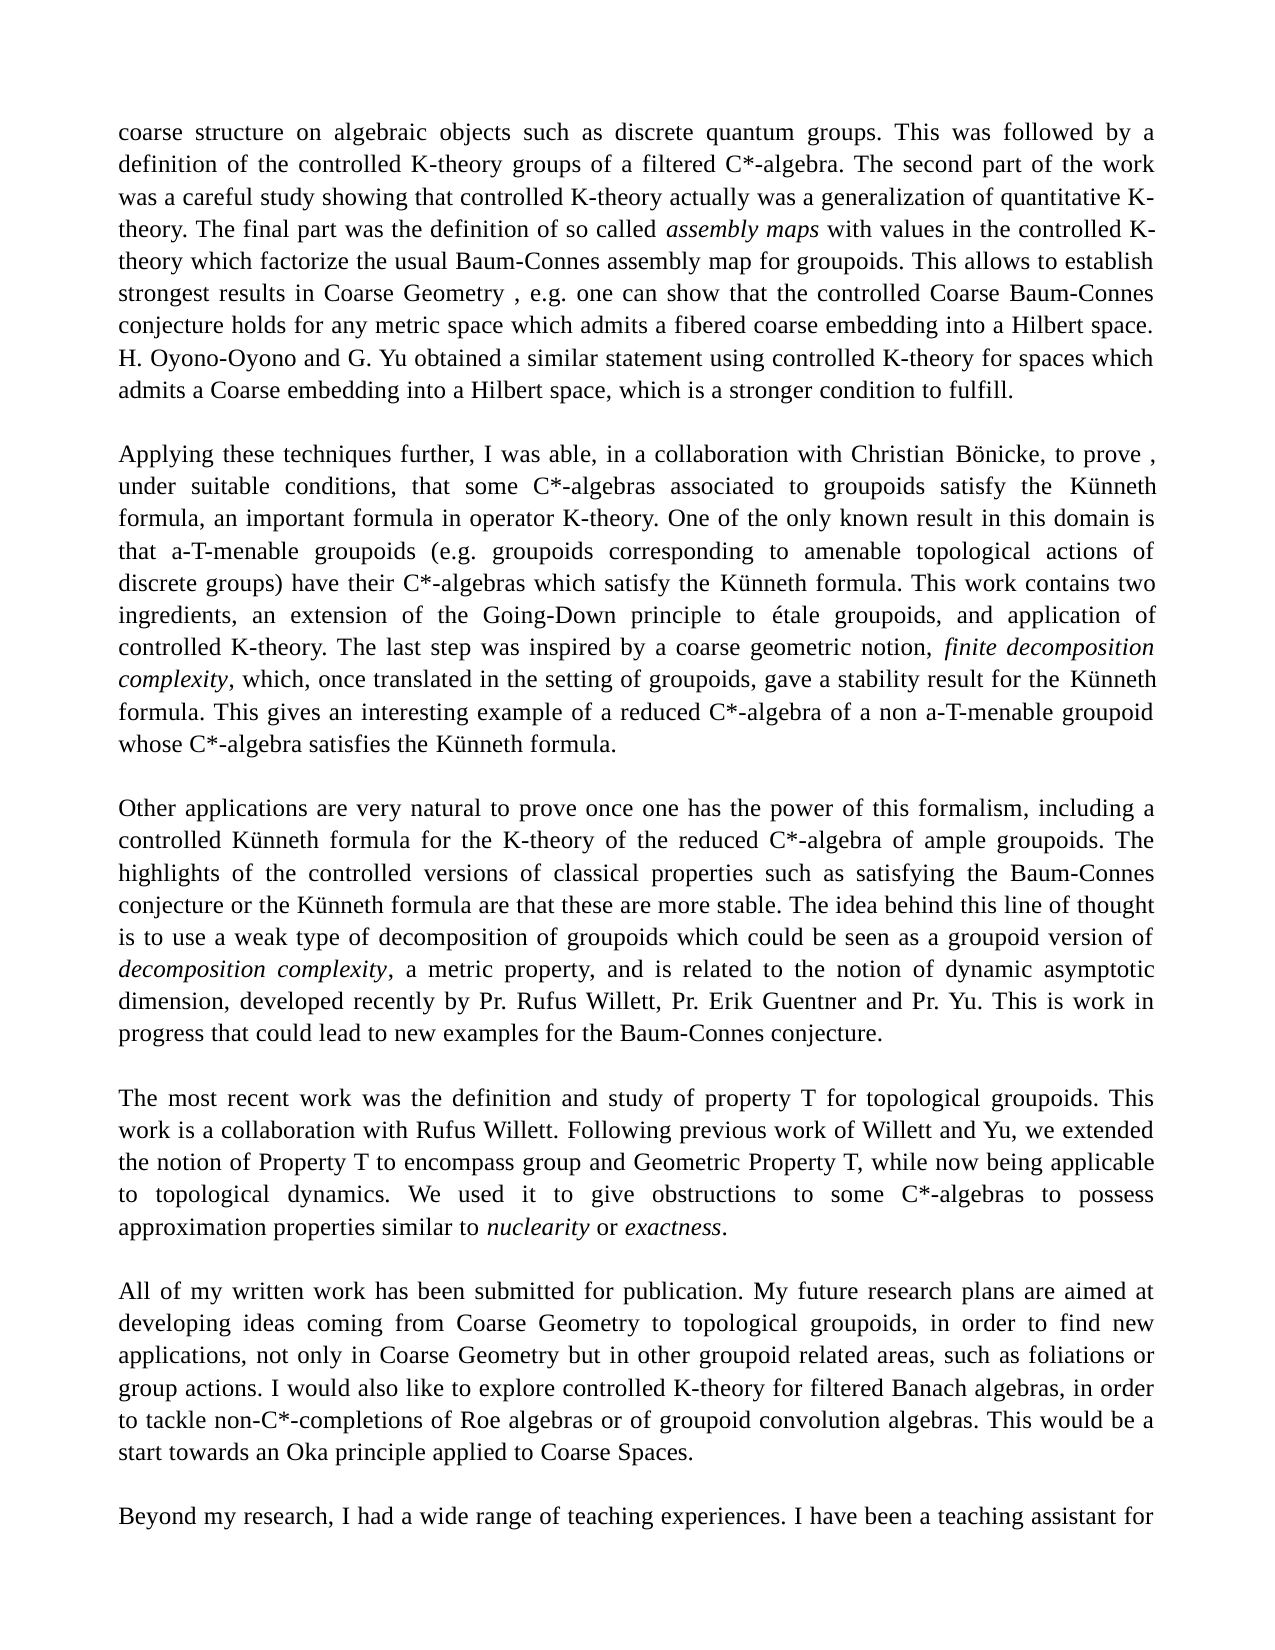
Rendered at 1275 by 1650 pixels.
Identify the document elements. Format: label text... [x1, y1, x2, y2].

text Applying these techniques further, I was able, in a collaboration with Christian Bönicke, to prove , under suitable conditions, that some C*-algebras associated to groupoids satisfy the Künneth formula, an important formula in operator K-theory. One of the only known result in this domain is that a-T-menable groupoids (e.g. groupoids corresponding to amenable topological actions of discrete groups) have their C*-algebras which satisfy the Künneth formula. This work contains two ingredients, an extension of the Going-Down principle to étale groupoids, and application of controlled K-theory. The last step was inspired by a coarse geometric notion, finite decomposition complexity, which, once translated in the setting of groupoids, gave a stability result for the Künneth formula. This gives an interesting example of a reduced C*-algebra of a non a-T-menable groupoid whose C*-algebra satisfies the Künneth formula. [118, 440, 1157, 758]
text Other applications are very natural to prove once one has the power of this formalism, including a controlled Künneth formula for the K-theory of the reduced C*-algebra of ample groupoids. The highlights of the controlled versions of classical properties such as satisfying the Baum-Connes conjecture or the Künneth formula are that these are more stable. The idea behind this line of thought is to use a weak type of decomposition of groupoids which could be seen as a groupoid version of decomposition complexity, a metric property, and is related to the notion of dynamic asymptotic dimension, developed recently by Pr. Rufus Willett, Pr. Erik Guentner and Pr. Yu. This is work in progress that could lead to new examples for the Baum-Connes conjecture. [118, 794, 1157, 1047]
text Beyond my research, I had a wide range of teaching experiences. I have been a teaching assistant for [118, 1502, 1157, 1530]
text All of my written work has been submitted for publication. My future research plans are aimed at developing ideas coming from Coarse Geometry to topological groupoids, in order to find new applications, not only in Coarse Geometry but in other groupoid related areas, such as foliations or group actions. I would also like to explore controlled K-theory for filtered Banach algebras, in order to tackle non-C*-completions of Roe algebras or of groupoid convolution algebras. This would be a start towards an Oka principle applied to Coarse Spaces. [118, 1277, 1157, 1466]
text coarse structure on algebraic objects such as discrete quantum groups. This was followed by a definition of the controlled K-theory groups of a filtered C*-algebra. The second part of the work was a careful study showing that controlled K-theory actually was a generalization of quantitative K-theory. The final part was the definition of so called assembly maps with values in the controlled K-theory which factorize the usual Baum-Connes assembly map for groupoids. This allows to establish strongest results in Coarse Geometry , e.g. one can show that the controlled Coarse Baum-Connes conjecture holds for any metric space which admits a fibered coarse embedding into a Hilbert space. H. Oyono-Oyono and G. Yu obtained a similar statement using controlled K-theory for spaces which admits a Coarse embedding into a Hilbert space, which is a stronger condition to fulfill. [118, 118, 1157, 404]
text The most recent work was the definition and study of property T for topological groupoids. This work is a collaboration with Rufus Willett. Following previous work of Willett and Yu, we extended the notion of Property T to encompass group and Geometric Property T, while now being applicable to topological dynamics. We used it to give obstructions to some C*-algebras to possess approximation properties similar to nuclearity or exactness. [118, 1084, 1157, 1241]
